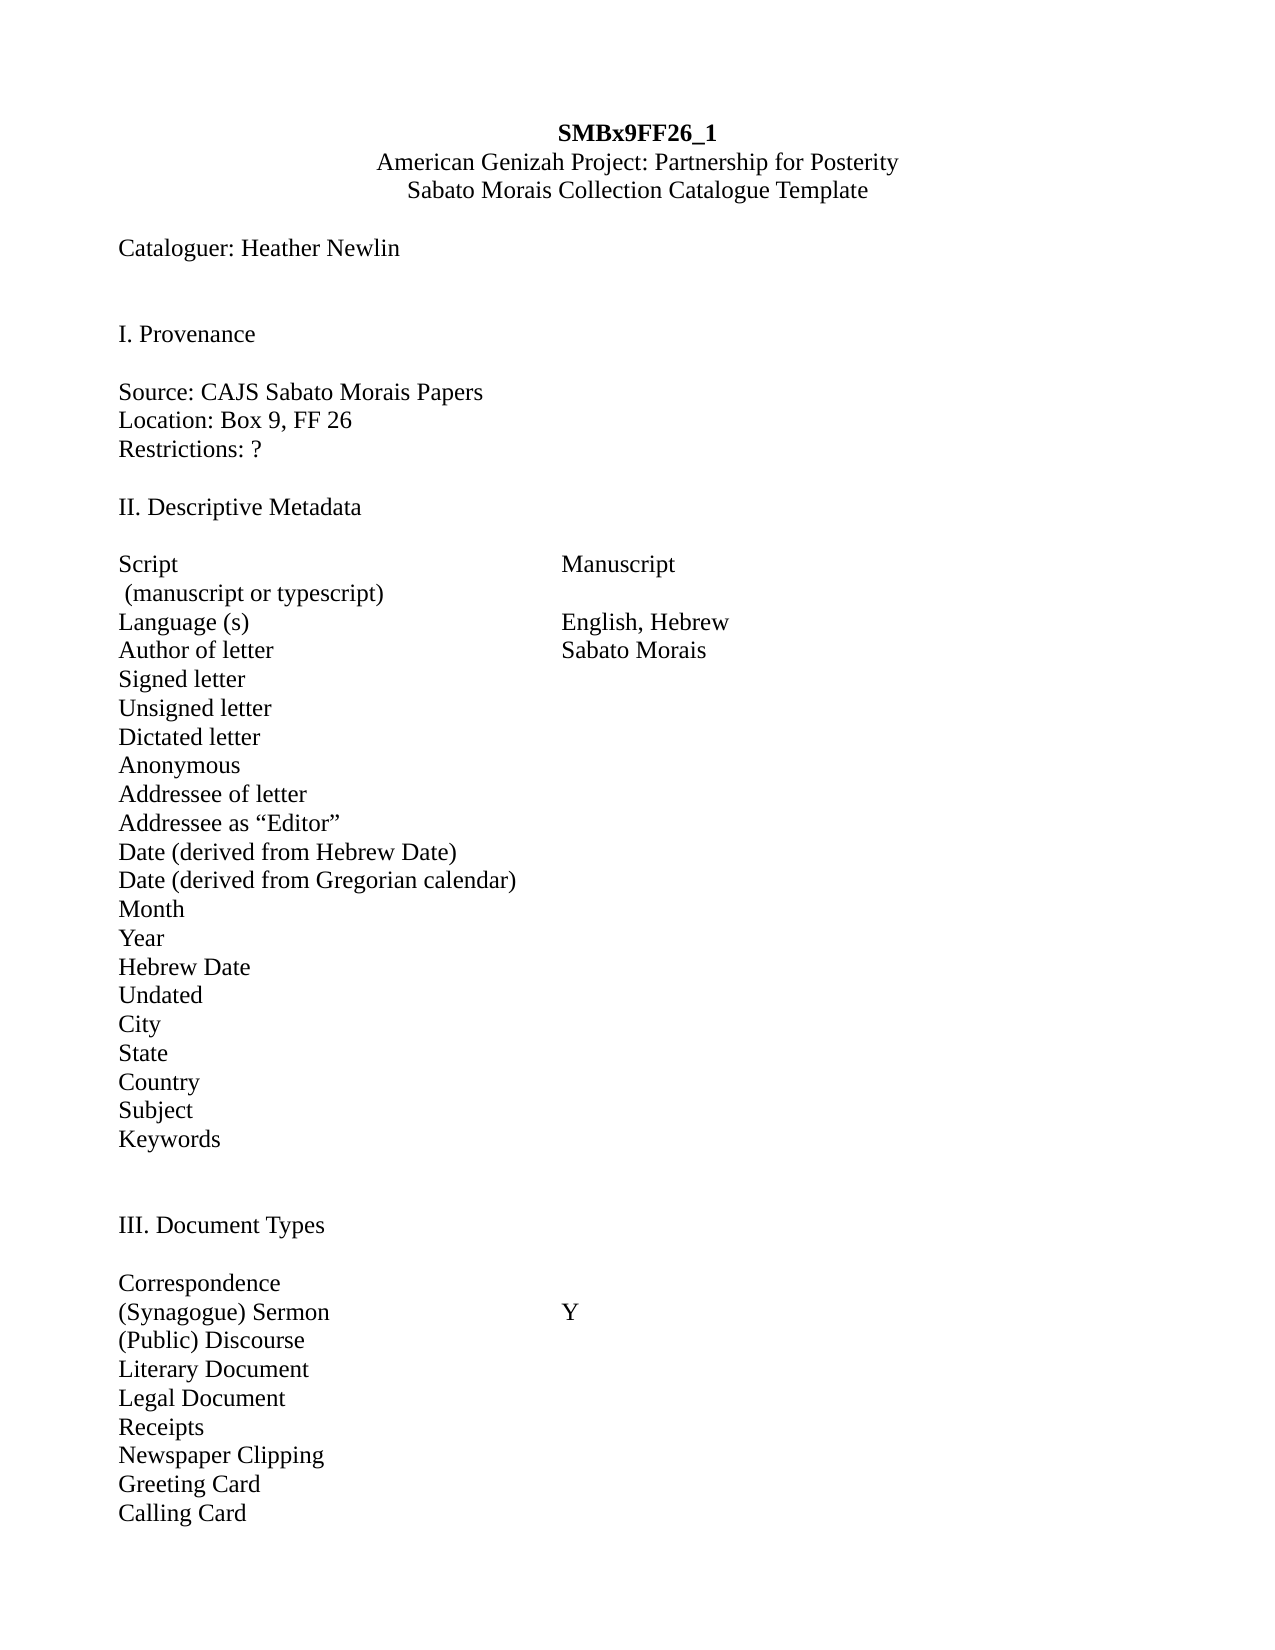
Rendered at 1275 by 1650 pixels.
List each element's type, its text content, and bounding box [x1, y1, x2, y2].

text (Public) Discourse [118, 1326, 1157, 1354]
text II. Descriptive Metadata [118, 492, 1157, 521]
text Calling Card [118, 1498, 1157, 1527]
text Source: CAJS Sabato Morais Papers [118, 377, 1157, 406]
text Correspondence [118, 1268, 1157, 1297]
text Cataloguer: Heather Newlin [118, 233, 1157, 262]
text Subject [118, 1096, 1157, 1124]
text Year [118, 923, 1157, 952]
text Keywords [118, 1124, 1157, 1153]
text Legal Document [118, 1383, 1157, 1412]
text Dictated letter [118, 722, 1157, 751]
text Newspaper Clipping [118, 1441, 1157, 1469]
text State [118, 1038, 1157, 1067]
text Addressee of letter [118, 779, 1157, 808]
text III. Document Types [118, 1211, 1157, 1239]
text Author of letter Sabato Morais [118, 636, 1157, 664]
text City [118, 1009, 1157, 1038]
text Language (s) English, Hebrew [118, 607, 1157, 636]
text Receipts [118, 1412, 1157, 1441]
text Location: Box 9, FF 26 [118, 406, 1157, 434]
text (Synagogue) Sermon Y [118, 1297, 1157, 1326]
text Anonymous [118, 751, 1157, 779]
text Date (derived from Hebrew Date) [118, 837, 1157, 866]
text Unsigned letter [118, 693, 1157, 722]
text Sabato Morais Collection Catalogue Template [118, 176, 1157, 204]
text (manuscript or typescript) [118, 578, 1157, 607]
text Date (derived from Gregorian calendar) [118, 866, 1157, 894]
text Addressee as “Editor” [118, 808, 1157, 837]
text Restrictions: ? [118, 434, 1157, 463]
text American Genizah Project: Partnership for Posterity [118, 147, 1157, 176]
text Script Manuscript [118, 549, 1157, 578]
text Greeting Card [118, 1469, 1157, 1498]
text Signed letter [118, 664, 1157, 693]
text Undated [118, 981, 1157, 1009]
text Country [118, 1067, 1157, 1096]
text I. Provenance [118, 319, 1157, 348]
text Month [118, 894, 1157, 923]
text SMBx9FF26_1 [118, 118, 1157, 147]
text Hebrew Date [118, 952, 1157, 981]
text Literary Document [118, 1354, 1157, 1383]
